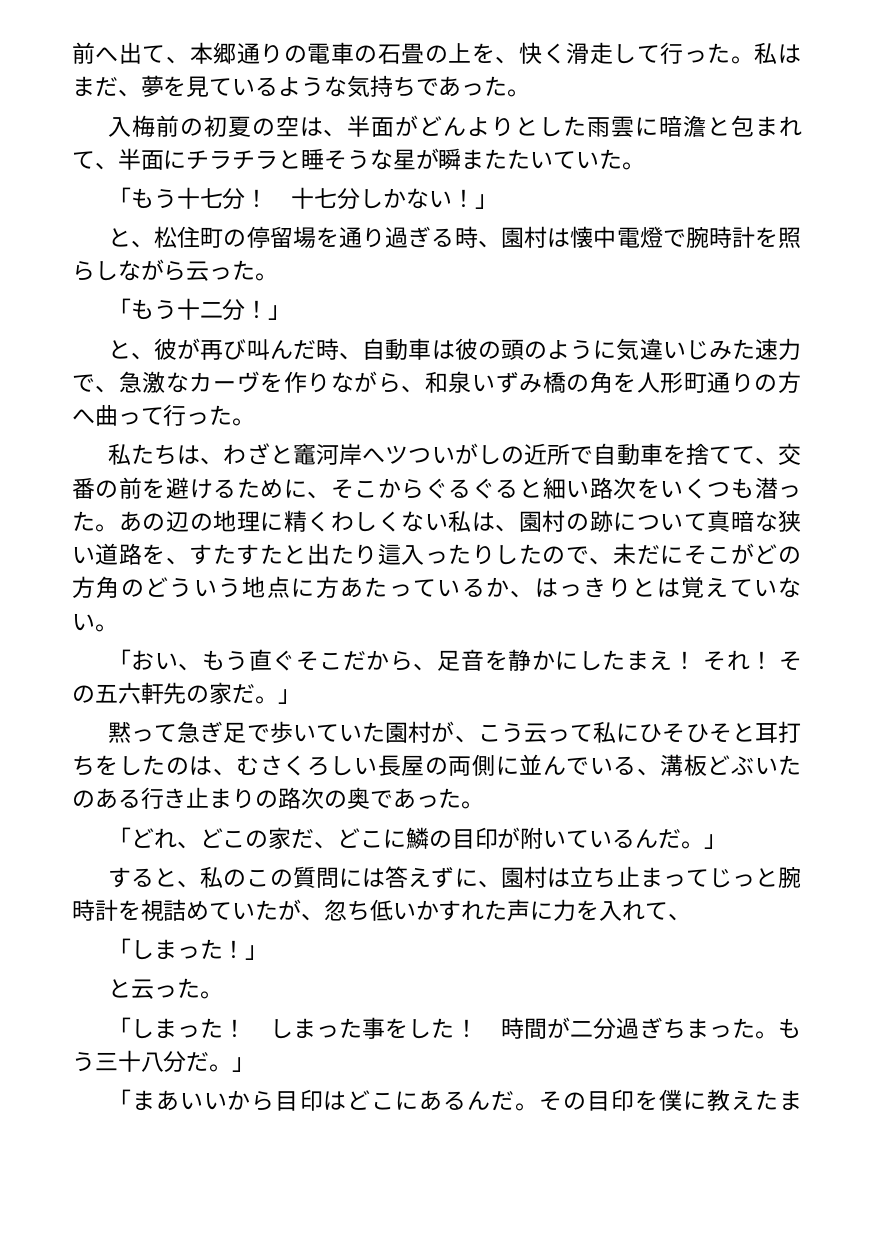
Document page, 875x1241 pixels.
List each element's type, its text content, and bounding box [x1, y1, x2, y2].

text 「しまった！」 [72, 932, 802, 965]
text すると、私のこの質問には答えずに、園村は立ち止まってじっと腕時計を視詰めていたが、忽ち低いかすれた声に力を入れて、 [72, 860, 802, 926]
text 「どれ、どこの家だ、どこに鱗の目印が附いているんだ。」 [72, 821, 802, 854]
text 前へ出て、本郷通りの電車の石畳の上を、快く滑走して行った。私はまだ、夢を見ているような気持ちであった。 [72, 36, 802, 102]
text と、松住町の停留場を通り過ぎる時、園村は懐中電燈で腕時計を照らしながら云った。 [72, 220, 802, 286]
text と、彼が再び叫んだ時、自動車は彼の頭のように気違いじみた速力で、急激なカーヴを作りながら、和泉いずみ橋の角を人形町通りの方へ曲って行った。 [72, 332, 802, 431]
text 「おい、もう直ぐそこだから、足音を静かにしたまえ！ それ！ その五六軒先の家だ。」 [72, 642, 802, 709]
text 「もう十二分！」 [72, 292, 802, 326]
text 「もう十七分！ 十七分しかない！」 [72, 181, 802, 214]
text 「しまった！ しまった事をした！ 時間が二分過ぎちまった。もう三十八分だ。」 [72, 1010, 802, 1077]
text と云った。 [72, 971, 802, 1004]
text 私たちは、わざと竈河岸へツついがしの近所で自動車を捨てて、交番の前を避けるために、そこからぐるぐると細い路次をいくつも潜った。あの辺の地理に精くわしくない私は、園村の跡について真暗な狭い道路を、すたすたと出たり這入ったりしたので、未だにそこがどの方角のどういう地点に方あたっているか、はっきりとは覚えていない。 [72, 437, 802, 637]
text 黙って急ぎ足で歩いていた園村が、こう云って私にひそひそと耳打ちをしたのは、むさくろしい長屋の両側に並んでいる、溝板どぶいたのある行き止まりの路次の奥であった。 [72, 715, 802, 814]
text 入梅前の初夏の空は、半面がどんよりとした雨雲に暗澹と包まれて、半面にチラチラと睡そうな星が瞬またたいていた。 [72, 108, 802, 175]
text 「まあいいから目印はどこにあるんだ。その目印を僕に教えたま [72, 1083, 802, 1116]
